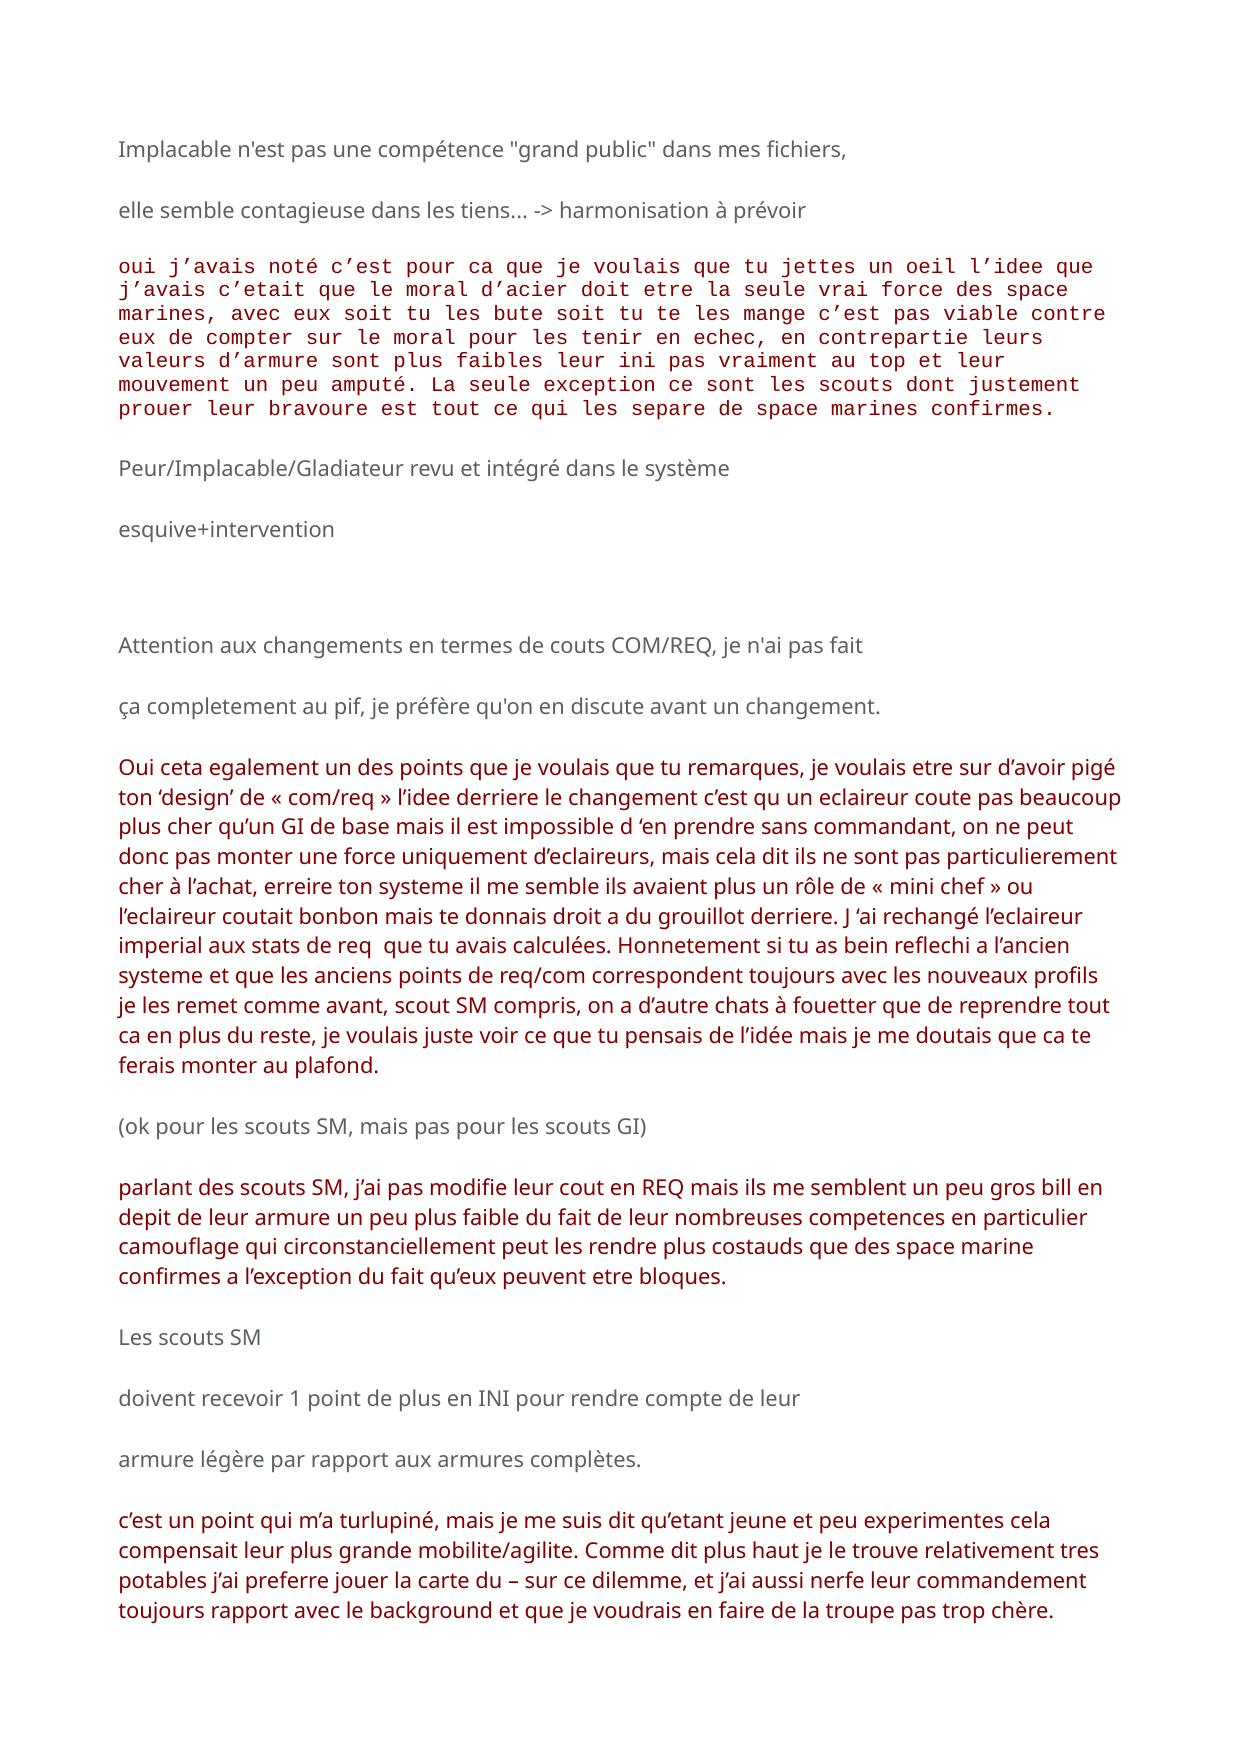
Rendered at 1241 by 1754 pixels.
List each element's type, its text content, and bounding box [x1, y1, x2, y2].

text doivent recevoir 1 point de plus en INI pour rendre compte de leur [118, 1383, 1122, 1413]
text Attention aux changements en termes de couts COM/REQ, je n'ai pas fait [118, 629, 1122, 659]
text Oui ceta egalement un des points que je voulais que tu remarques, je voulais etre sur d’avoir pigé ton ‘design’ de « com/req » l’idee derriere le changement c’est qu un eclaireur coute pas beaucoup plus cher qu’un GI de base mais il est impossible d ‘en prendre sans commandant, on ne peut donc pas monter une force uniquement d’eclaireurs, mais cela dit ils ne sont pas particulierement cher à l’achat, erreire ton systeme il me semble ils avaient plus un rôle de « mini chef » ou l’eclaireur coutait bonbon mais te donnais droit a du grouillot derriere. J ‘ai rechangé l’eclaireur imperial aux stats de req que tu avais calculées. Honnetement si tu as bein reflechi a l’ancien systeme et que les anciens points de req/com correspondent toujours avec les nouveaux profils je les remet comme avant, scout SM compris, on a d’autre chats à fouetter que de reprendre tout ca en plus du reste, je voulais juste voir ce que tu pensais de l’idée mais je me doutais que ca te ferais monter au plafond. [118, 752, 1122, 1079]
text (ok pour les scouts SM, mais pas pour les scouts GI) [118, 1111, 1122, 1140]
text armure légère par rapport aux armures complètes. [118, 1444, 1122, 1474]
text parlant des scouts SM, j’ai pas modifie leur cout en REQ mais ils me semblent un peu gros bill en depit de leur armure un peu plus faible du fait de leur nombreuses competences en particulier camouflage qui circonstanciellement peut les rendre plus costauds que des space marine confirmes a l’exception du fait qu’eux peuvent etre bloques. [118, 1172, 1122, 1291]
text c’est un point qui m’a turlupiné, mais je me suis dit qu’etant jeune et peu experimentes cela compensait leur plus grande mobilite/agilite. Comme dit plus haut je le trouve relativement tres potables j’ai preferre jouer la carte du – sur ce dilemme, et j’ai aussi nerfe leur commandement toujours rapport avec le background et que je voudrais en faire de la troupe pas trop chère. [118, 1505, 1122, 1624]
text Les scouts SM [118, 1322, 1122, 1352]
text Peur/Implacable/Gladiateur revu et intégré dans le système [118, 453, 1122, 482]
text elle semble contagieuse dans les tiens... -> harmonisation à prévoir [118, 195, 1122, 224]
text ça completement au pif, je préfère qu'on en discute avant un changement. [118, 691, 1122, 720]
text oui j’avais noté c’est pour ca que je voulais que tu jettes un oeil l’idee que j’avais c’etait que le moral d’acier doit etre la seule vrai force des space marines, avec eux soit tu les bute soit tu te les mange c’est pas viable contre eux de compter sur le moral pour les tenir en echec, en contrepartie leurs valeurs d’armure sont plus faibles leur ini pas vraiment au top et leur mouvement un peu amputé. La seule exception ce sont les scouts dont justement prouer leur bravoure est tout ce qui les separe de space marines confirmes. [118, 256, 1122, 421]
text Implacable n'est pas une compétence "grand public" dans mes fichiers, [118, 134, 1122, 163]
text esquive+intervention [118, 514, 1122, 543]
